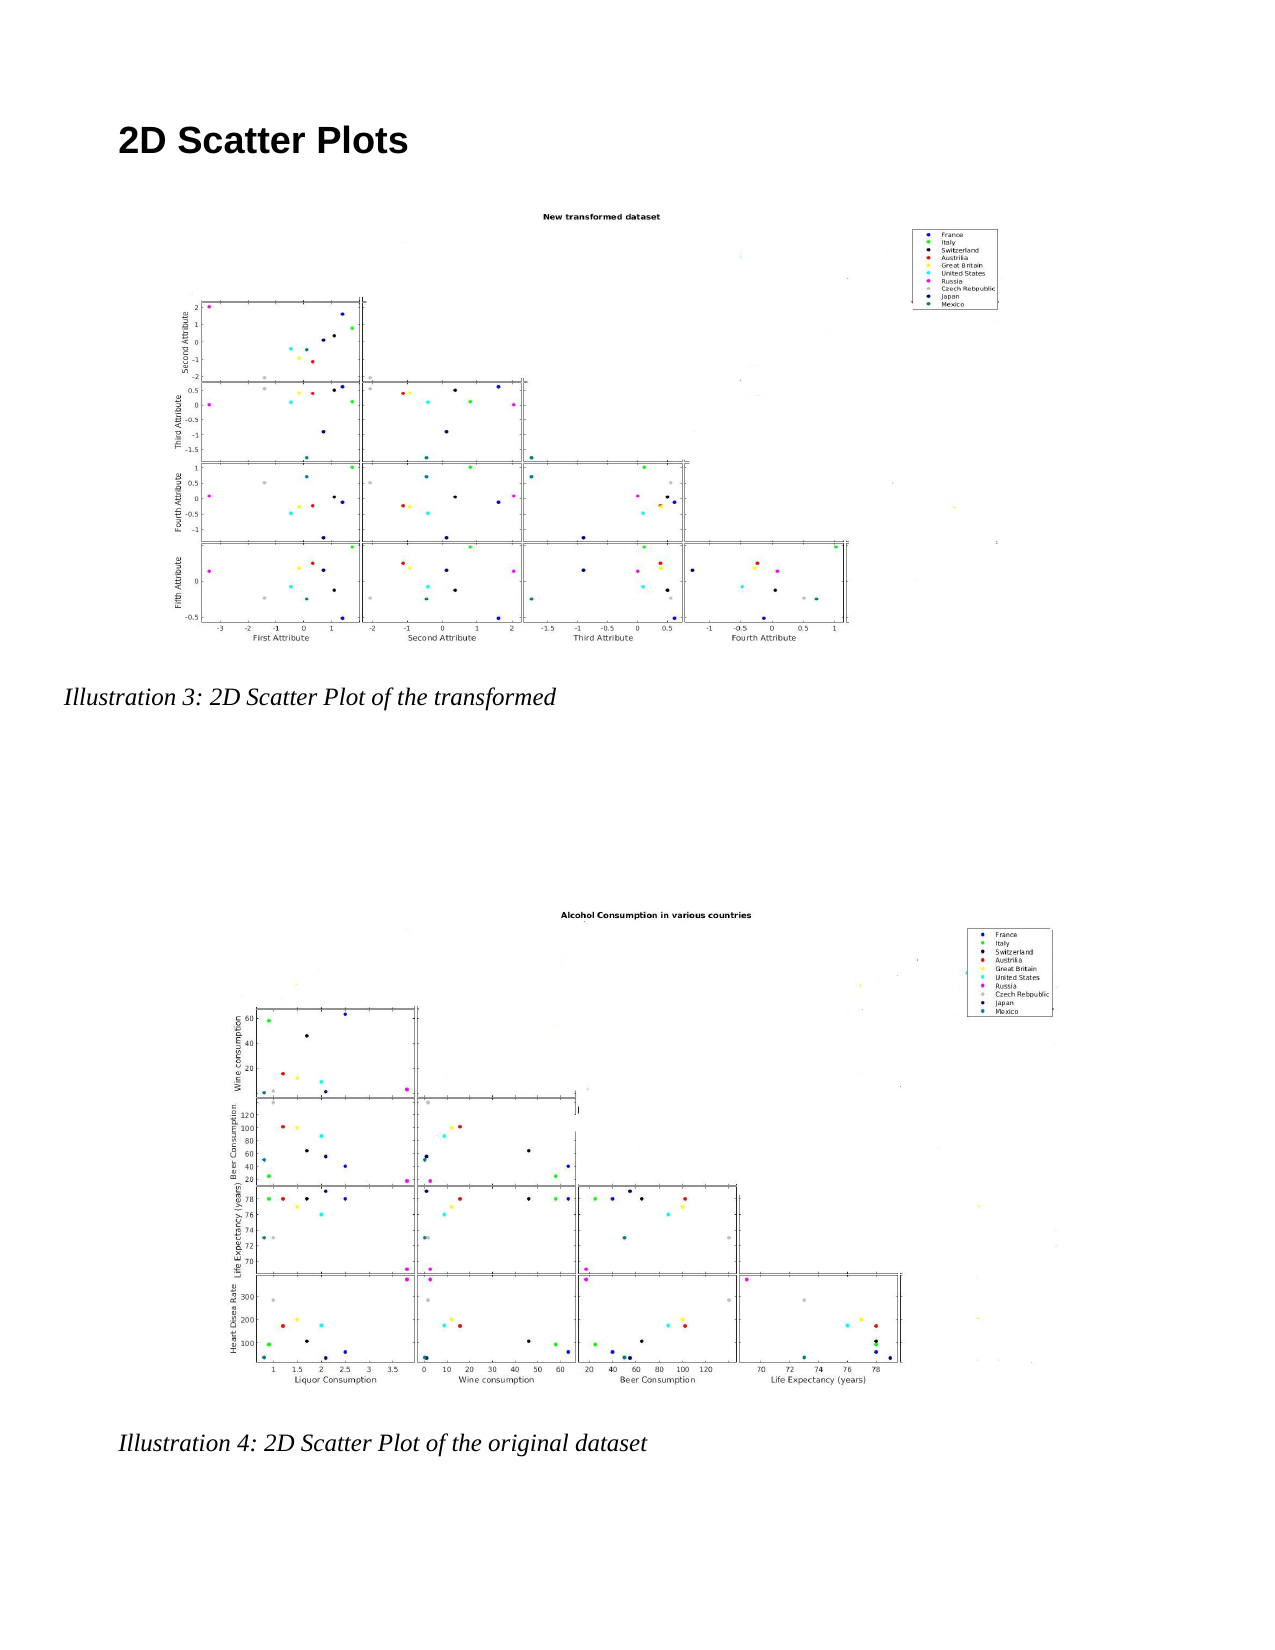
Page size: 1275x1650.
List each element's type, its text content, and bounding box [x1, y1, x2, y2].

text Illustration 4: 2D Scatter Plot of the original dataset [118, 1423, 1157, 1457]
picture [118, 881, 1157, 1423]
subtitle 2D Scatter Plots [118, 118, 1157, 162]
text Illustration 3: 2D Scatter Plot of the transformed [64, 187, 1211, 711]
picture [63, 186, 1103, 677]
